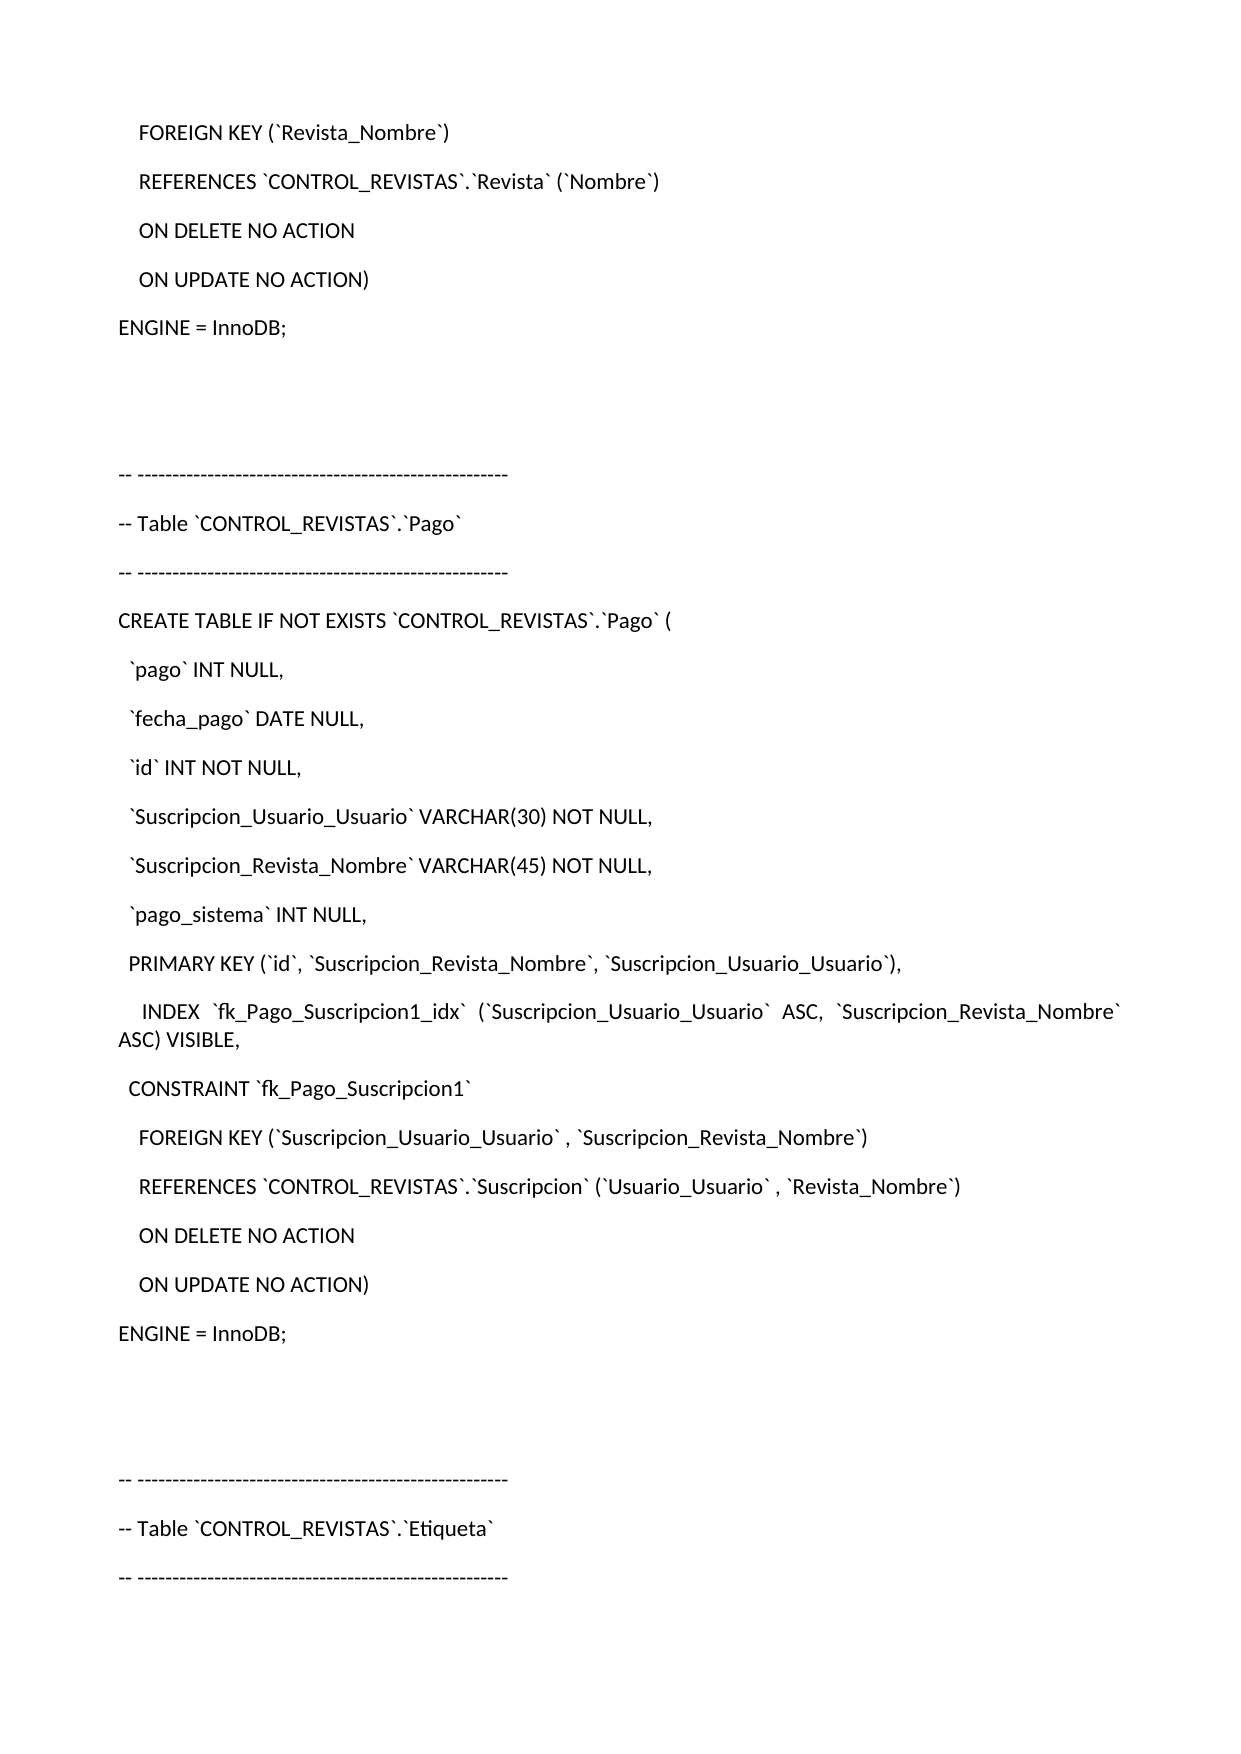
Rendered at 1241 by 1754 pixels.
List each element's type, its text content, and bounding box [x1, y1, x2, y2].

text ENGINE = InnoDB; [118, 1319, 1122, 1347]
text REFERENCES `CONTROL_REVISTAS`.`Revista` (`Nombre`) [118, 167, 1122, 195]
text ON UPDATE NO ACTION) [118, 1270, 1122, 1298]
text REFERENCES `CONTROL_REVISTAS`.`Suscripcion` (`Usuario_Usuario` , `Revista_Nombre`) [118, 1172, 1122, 1200]
text PRIMARY KEY (`id`, `Suscripcion_Revista_Nombre`, `Suscripcion_Usuario_Usuario`), [118, 949, 1122, 977]
text -- Table `CONTROL_REVISTAS`.`Pago` [118, 509, 1122, 537]
text `Suscripcion_Revista_Nombre` VARCHAR(45) NOT NULL, [118, 851, 1122, 879]
text `Suscripcion_Usuario_Usuario` VARCHAR(30) NOT NULL, [118, 802, 1122, 830]
text FOREIGN KEY (`Suscripcion_Usuario_Usuario` , `Suscripcion_Revista_Nombre`) [118, 1123, 1122, 1151]
text -- ----------------------------------------------------- [118, 1465, 1122, 1493]
text -- Table `CONTROL_REVISTAS`.`Etiqueta` [118, 1514, 1122, 1542]
text CREATE TABLE IF NOT EXISTS `CONTROL_REVISTAS`.`Pago` ( [118, 607, 1122, 635]
text -- ----------------------------------------------------- [118, 1563, 1122, 1591]
text `id` INT NOT NULL, [118, 753, 1122, 781]
text ON DELETE NO ACTION [118, 1221, 1122, 1249]
text ON DELETE NO ACTION [118, 216, 1122, 244]
text CONSTRAINT `fk_Pago_Suscripcion1` [118, 1074, 1122, 1102]
text `fecha_pago` DATE NULL, [118, 704, 1122, 732]
text -- ----------------------------------------------------- [118, 558, 1122, 586]
text FOREIGN KEY (`Revista_Nombre`) [118, 118, 1122, 146]
text `pago_sistema` INT NULL, [118, 900, 1122, 928]
text INDEX `fk_Pago_Suscripcion1_idx` (`Suscripcion_Usuario_Usuario` ASC, `Suscripcion_Revista_Nombre` ASC) VISIBLE, [118, 997, 1122, 1053]
text -- ----------------------------------------------------- [118, 460, 1122, 488]
text `pago` INT NULL, [118, 656, 1122, 683]
text ENGINE = InnoDB; [118, 313, 1122, 342]
text ON UPDATE NO ACTION) [118, 265, 1122, 293]
